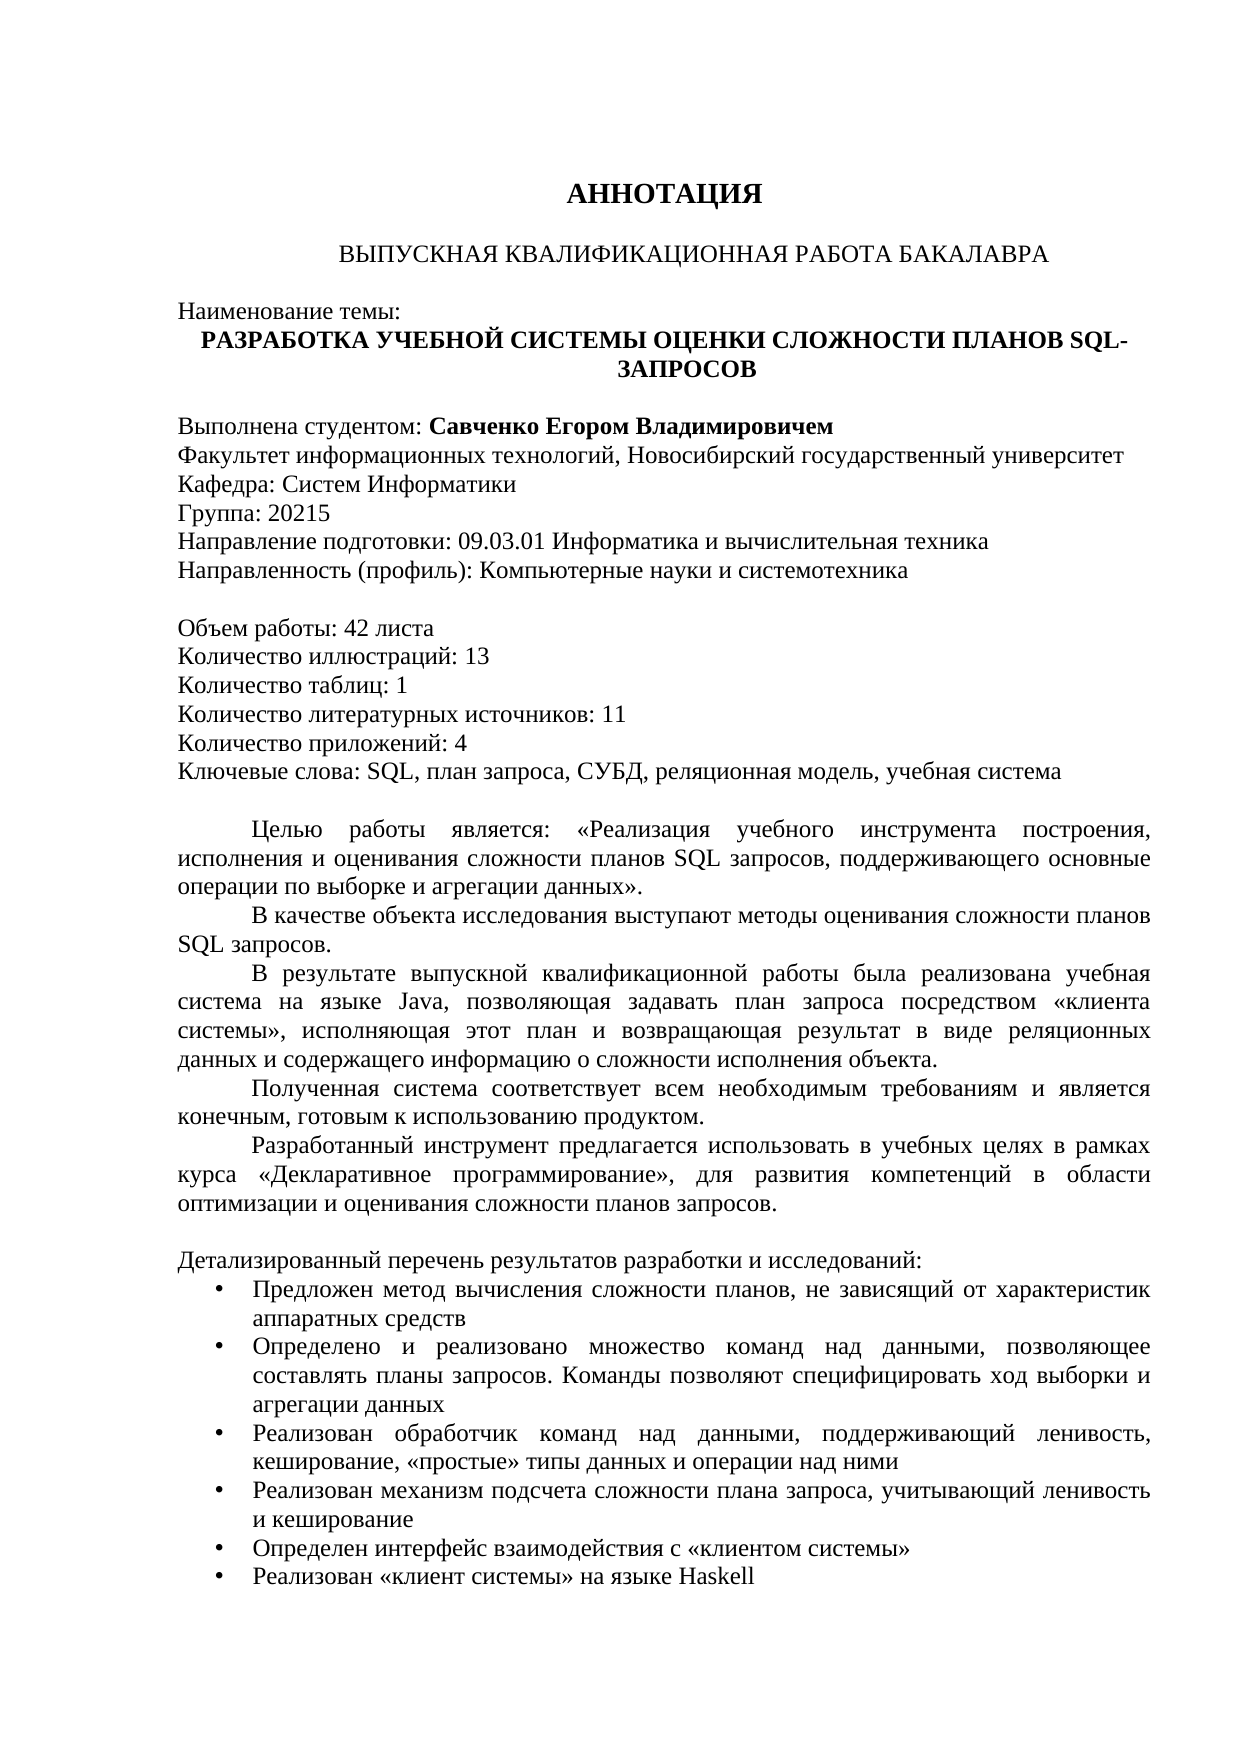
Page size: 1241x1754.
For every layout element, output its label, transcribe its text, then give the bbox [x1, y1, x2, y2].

text Детализированный перечень результатов разработки и исследований: [177, 1245, 1152, 1274]
list РАЗРАБОТКА УЧЕБНОЙ СИСТЕМЫ ОЦЕНКИ СЛОЖНОСТИ ПЛАНОВ SQL-ЗАПРОСОВ [177, 325, 1152, 383]
text Количество литературных источников: 11 [177, 699, 1152, 728]
subtitle АННОТАЦИЯ [177, 177, 1152, 210]
text Направленность (профиль): Компьютерные науки и системотехника [177, 555, 1152, 584]
text Объем работы: 42 листа [177, 613, 1152, 641]
list Группа: 20215 [177, 498, 1152, 526]
text Разработанный инструмент предлагается использовать в учебных целях в рамках курса «Декларативное программирование», для развития компетенций в области оптимизации и оценивания сложности планов запросов. [177, 1130, 1152, 1216]
list Предложен метод вычисления сложности планов, не зависящий от характеристик аппаратных средств [215, 1274, 1152, 1331]
list Кафедра: Систем Информатики [177, 469, 1152, 498]
list Факультет информационных технологий, Новосибирский государственный университет [177, 440, 1152, 469]
text Полученная система соответствует всем необходимым требованиям и является конечным, готовым к использованию продуктом. [177, 1073, 1152, 1130]
list Определен интерфейс взаимодействия с «клиентом системы» [215, 1533, 1152, 1561]
text В результате выпускной квалификационной работы была реализована учебная система на языке Java, позволяющая задавать план запроса посредством «клиента системы», исполняющая этот план и возвращающая результат в виде реляционных данных и содержащего информацию о сложности исполнения объекта. [177, 958, 1152, 1073]
text Количество иллюстраций: 13 [177, 641, 1152, 670]
text В качестве объекта исследования выступают методы оценивания сложности планов SQL запросов. [177, 900, 1152, 958]
text Количество приложений: 4 [177, 728, 1152, 756]
text Направление подготовки: 09.03.01 Информатика и вычислительная техника [177, 526, 1152, 555]
list Реализован механизм подсчета сложности плана запроса, учитывающий ленивость и кеширование [215, 1475, 1152, 1533]
list Реализован «клиент системы» на языке Haskell [215, 1561, 1152, 1590]
text ВЫПУСКНАЯ КВАЛИФИКАЦИОННАЯ РАБОТА БАКАЛАВРА [177, 239, 1152, 268]
list Выполнена студентом: Савченко Егором Владимировичем [177, 411, 1152, 440]
text Целью работы является: «Реализация учебного инструмента построения, исполнения и оценивания сложности планов SQL запросов, поддерживающего основные операции по выборке и агрегации данных». [177, 814, 1152, 900]
list Наименование темы: [177, 296, 1152, 325]
list Реализован обработчик команд над данными, поддерживающий ленивость, кеширование, «простые» типы данных и операции над ними [215, 1418, 1152, 1475]
list Определено и реализовано множество команд над данными, позволяющее составлять планы запросов. Команды позволяют специфицировать ход выборки и агрегации данных [215, 1331, 1152, 1418]
text Ключевые слова: SQL, план запроса, СУБД, реляционная модель, учебная система [177, 756, 1152, 785]
text Количество таблиц: 1 [177, 670, 1152, 699]
